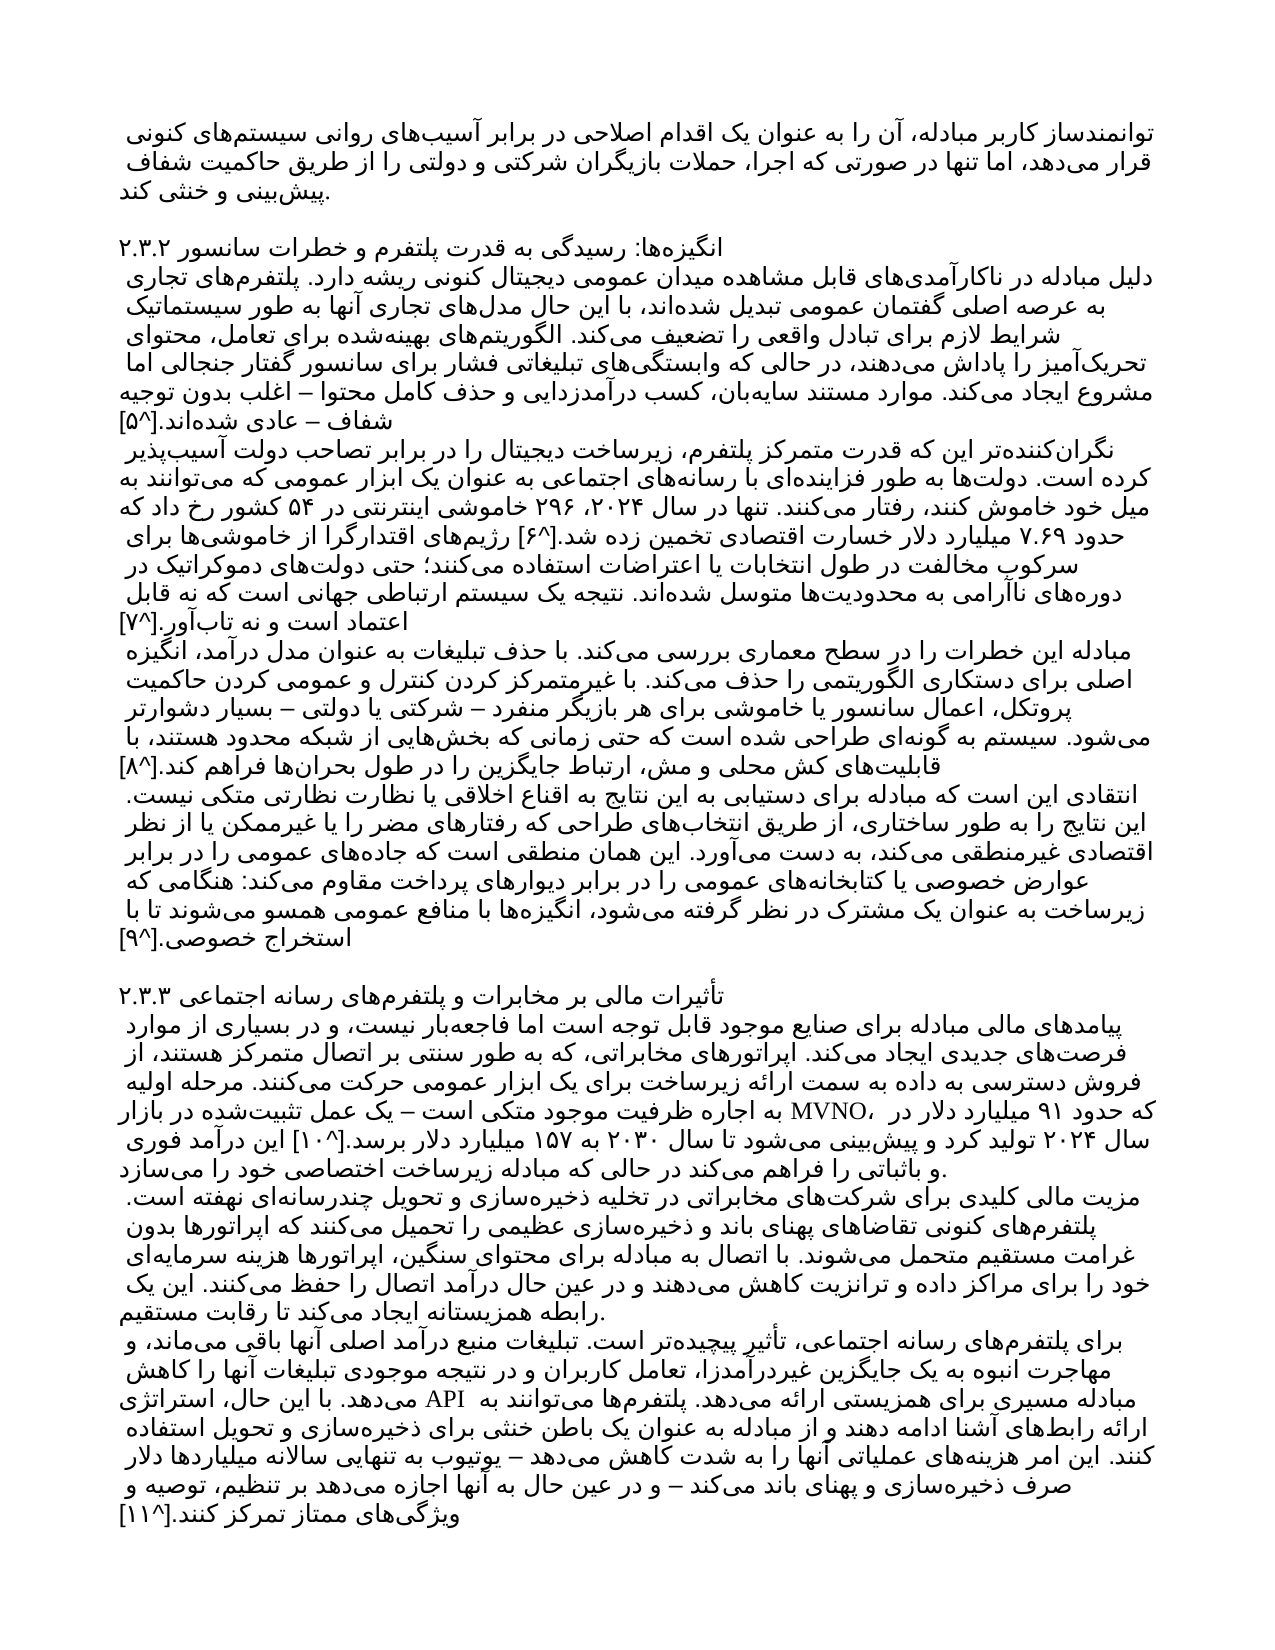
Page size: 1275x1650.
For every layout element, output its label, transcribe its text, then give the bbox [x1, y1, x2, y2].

text برای پلتفرم‌های رسانه اجتماعی، تأثیر پیچیده‌تر است. تبلیغات منبع درآمد اصلی آنها باقی می‌ماند، و مهاجرت انبوه به یک جایگزین غیردرآمدزا، تعامل کاربران و در نتیجه موجودی تبلیغات آنها را کاهش می‌دهد. با این حال، استراتژی API مبادله مسیری برای همزیستی ارائه می‌دهد. پلتفرم‌ها می‌توانند به ارائه رابط‌های آشنا ادامه دهند و از مبادله به عنوان یک باطن خنثی برای ذخیره‌سازی و تحویل استفاده کنند. این امر هزینه‌های عملیاتی آنها را به شدت کاهش می‌دهد – یوتیوب به تنهایی سالانه میلیاردها دلار صرف ذخیره‌سازی و پهنای باند می‌کند – و در عین حال به آنها اجازه می‌دهد بر تنظیم، توصیه و ویژگی‌های ممتاز تمرکز کنند.[^۱۱] [118, 1326, 1157, 1528]
text انتقادی این است که مبادله برای دستیابی به این نتایج به اقناع اخلاقی یا نظارت نظارتی متکی نیست. این نتایج را به طور ساختاری، از طریق انتخاب‌های طراحی که رفتارهای مضر را یا غیرممکن یا از نظر اقتصادی غیرمنطقی می‌کند، به دست می‌آورد. این همان منطقی است که جاده‌های عمومی را در برابر عوارض خصوصی یا کتابخانه‌های عمومی را در برابر دیوارهای پرداخت مقاوم می‌کند: هنگامی که زیرساخت به عنوان یک مشترک در نظر گرفته می‌شود، انگیزه‌ها با منافع عمومی همسو می‌شوند تا با استخراج خصوصی.[^۹] [118, 779, 1157, 952]
text مزیت مالی کلیدی برای شرکت‌های مخابراتی در تخلیه ذخیره‌سازی و تحویل چندرسانه‌ای نهفته است. پلتفرم‌های کنونی تقاضاهای پهنای باند و ذخیره‌سازی عظیمی را تحمیل می‌کنند که اپراتورها بدون غرامت مستقیم متحمل می‌شوند. با اتصال به مبادله برای محتوای سنگین، اپراتورها هزینه سرمایه‌ای خود را برای مراکز داده و ترانزیت کاهش می‌دهند و در عین حال درآمد اتصال را حفظ می‌کنند. این یک رابطه همزیستانه ایجاد می‌کند تا رقابت مستقیم. [118, 1182, 1157, 1326]
text مبادله این خطرات را در سطح معماری بررسی می‌کند. با حذف تبلیغات به عنوان مدل درآمد، انگیزه اصلی برای دستکاری الگوریتمی را حذف می‌کند. با غیرمتمرکز کردن کنترل و عمومی کردن حاکمیت پروتکل، اعمال سانسور یا خاموشی برای هر بازیگر منفرد – شرکتی یا دولتی – بسیار دشوارتر می‌شود. سیستم به گونه‌ای طراحی شده است که حتی زمانی که بخش‌هایی از شبکه محدود هستند، با قابلیت‌های کش محلی و مش، ارتباط جایگزین را در طول بحران‌ها فراهم کند.[^۸] [118, 636, 1157, 779]
text دلیل مبادله در ناکارآمدی‌های قابل مشاهده میدان عمومی دیجیتال کنونی ریشه دارد. پلتفرم‌های تجاری به عرصه اصلی گفتمان عمومی تبدیل شده‌اند، با این حال مدل‌های تجاری آنها به طور سیستماتیک شرایط لازم برای تبادل واقعی را تضعیف می‌کند. الگوریتم‌های بهینه‌شده برای تعامل، محتوای تحریک‌آمیز را پاداش می‌دهند، در حالی که وابستگی‌های تبلیغاتی فشار برای سانسور گفتار جنجالی اما مشروع ایجاد می‌کند. موارد مستند سایه‌بان، کسب درآمدزدایی و حذف کامل محتوا – اغلب بدون توجیه شفاف – عادی شده‌اند.[^۵] [118, 262, 1157, 434]
text پیامدهای مالی مبادله برای صنایع موجود قابل توجه است اما فاجعه‌بار نیست، و در بسیاری از موارد فرصت‌های جدیدی ایجاد می‌کند. اپراتورهای مخابراتی، که به طور سنتی بر اتصال متمرکز هستند، از فروش دسترسی به داده به سمت ارائه زیرساخت برای یک ابزار عمومی حرکت می‌کنند. مرحله اولیه به اجاره ظرفیت موجود متکی است – یک عمل تثبیت‌شده در بازار MVNO، که حدود ۹۱ میلیارد دلار در سال ۲۰۲۴ تولید کرد و پیش‌بینی می‌شود تا سال ۲۰۳۰ به ۱۵۷ میلیارد دلار برسد.[^۱۰] این درآمد فوری و باثباتی را فراهم می‌کند در حالی که مبادله زیرساخت اختصاصی خود را می‌سازد. [118, 1010, 1157, 1182]
text نگران‌کننده‌تر این که قدرت متمرکز پلتفرم، زیرساخت دیجیتال را در برابر تصاحب دولت آسیب‌پذیر کرده است. دولت‌ها به طور فزاینده‌ای با رسانه‌های اجتماعی به عنوان یک ابزار عمومی که می‌توانند به میل خود خاموش کنند، رفتار می‌کنند. تنها در سال ۲۰۲۴، ۲۹۶ خاموشی اینترنتی در ۵۴ کشور رخ داد که حدود ۷.۶۹ میلیارد دلار خسارت اقتصادی تخمین زده شد.[^۶] رژیم‌های اقتدارگرا از خاموشی‌ها برای سرکوب مخالفت در طول انتخابات یا اعتراضات استفاده می‌کنند؛ حتی دولت‌های دموکراتیک در دوره‌های ناآرامی به محدودیت‌ها متوسل شده‌اند. نتیجه یک سیستم ارتباطی جهانی است که نه قابل اعتماد است و نه تاب‌آور.[^۷] [118, 434, 1157, 636]
text استحکام طراحی در سازگاری آن نهفته است: با تکامل فناوری، فضای ذخیره‌سازی گسترش می‌یابد، اما محدودیت‌های اولیه از بارگذاری بیش از حد جلوگیری می‌کند. ذی‌نفعانی که مقیاس‌پذیری را زیر سوال می‌برند را می‌توان از طریق آزمایش‌های مرحله‌ای بررسی کرد، جایی که پذیرندگان اولیه بازخورد ارائه می‌دهند و در برابر مخالفت منافع تثبیت‌شده، شتاب ایجاد می‌کنند. در نهایت، ویژگی‌های توانمندساز کاربر مبادله، آن را به عنوان یک اقدام اصلاحی در برابر آسیب‌های روانی سیستم‌های کنونی قرار می‌دهد، اما تنها در صورتی که اجرا، حملات بازیگران شرکتی و دولتی را از طریق حاکمیت شفاف پیش‌بینی و خنثی کند. [118, 118, 1157, 204]
text ۲.۳.۳ تأثیرات مالی بر مخابرات و پلتفرم‌های رسانه اجتماعی [118, 981, 1157, 1010]
text ۲.۳.۲ انگیزه‌ها: رسیدگی به قدرت پلتفرم و خطرات سانسور [118, 233, 1157, 262]
